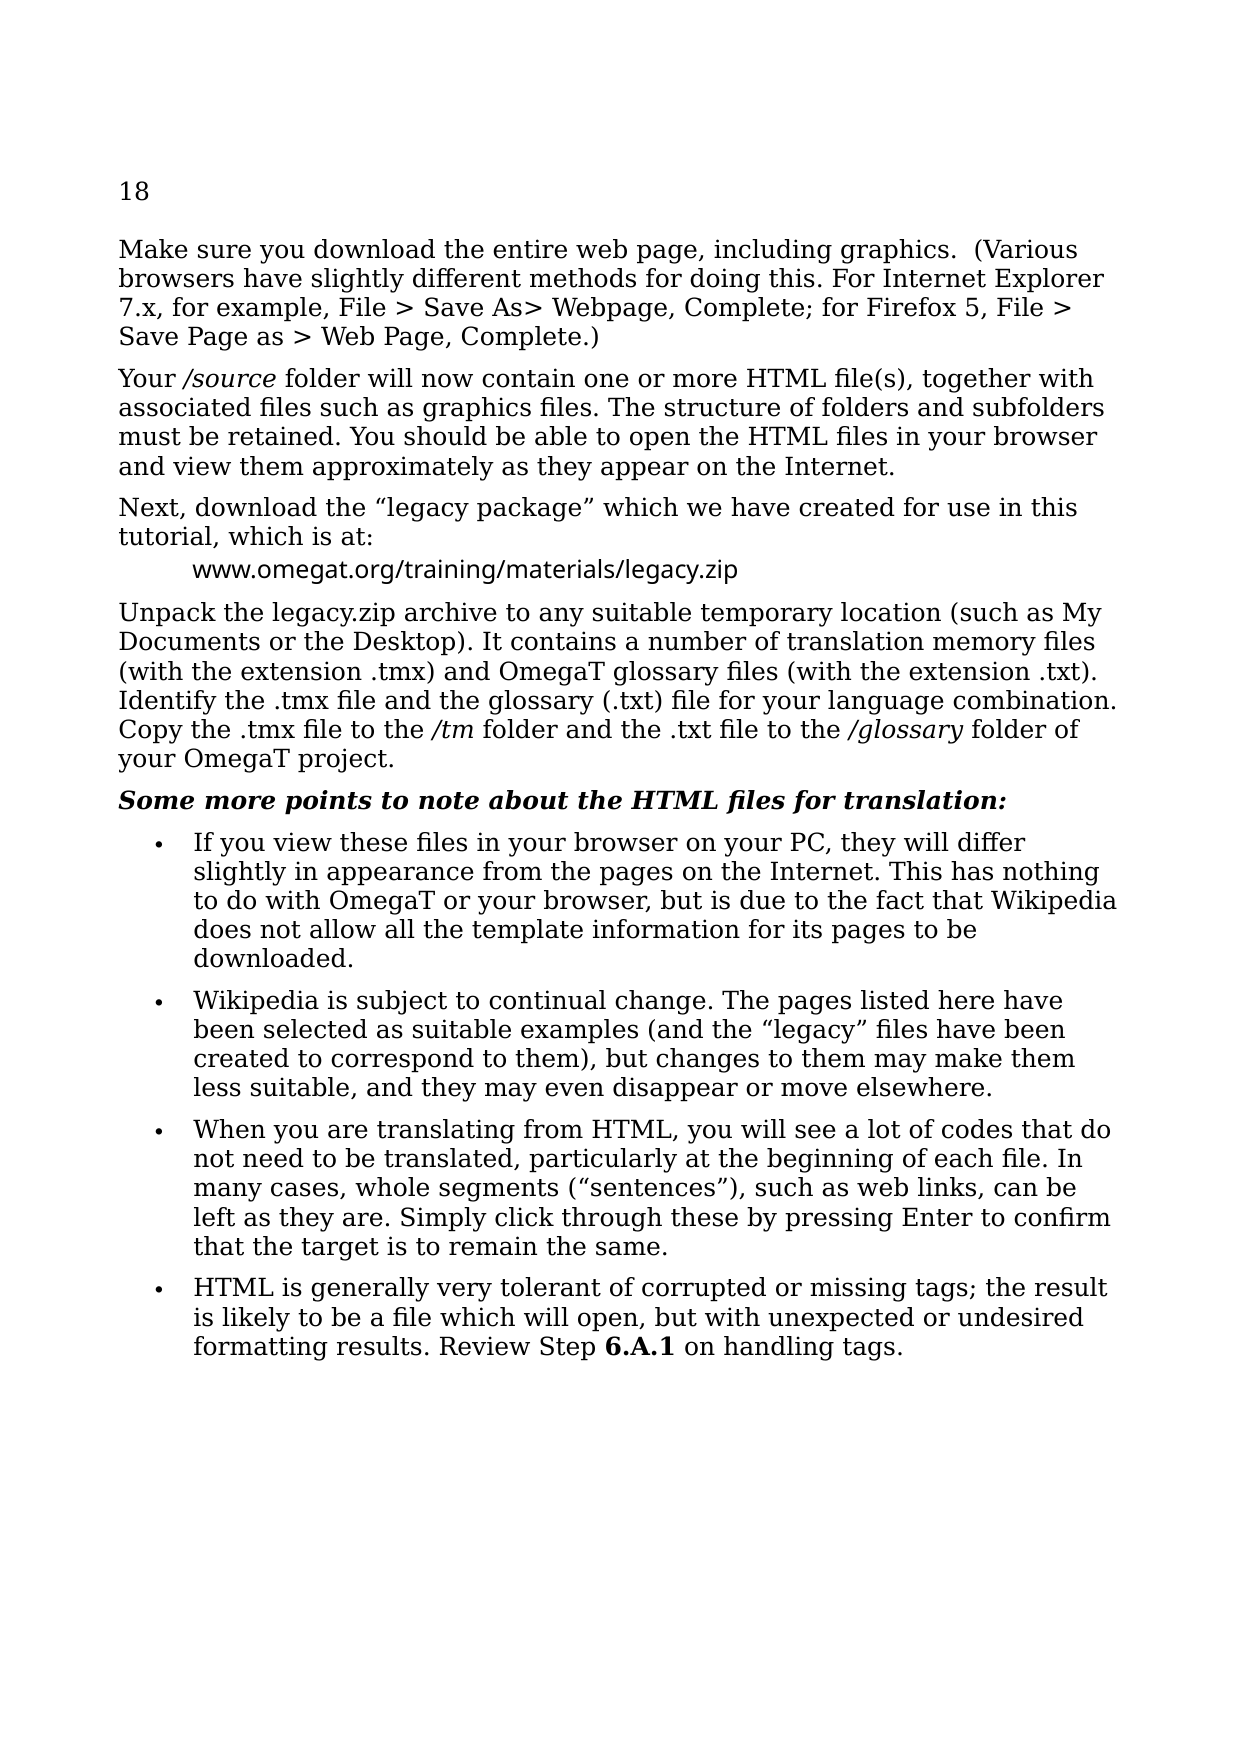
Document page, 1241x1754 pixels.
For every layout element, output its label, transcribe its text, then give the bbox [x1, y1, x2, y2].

text Make sure you download the entire web page, including graphics. (Various browsers have slightly different methods for doing this. For Internet Explorer 7.x, for example, File > Save As> Webpage, Complete; for Firefox 5, File > Save Page as > Web Page, Complete.) [118, 235, 1122, 352]
text Unpack the legacy.zip archive to any suitable temporary location (such as My Documents or the Desktop). It contains a number of translation memory files (with the extension .tmx) and OmegaT glossary files (with the extension .txt). Identify the .tmx file and the glossary (.txt) file for your language combination. Copy the .tmx file to the /tm folder and the .txt file to the /glossary folder of your OmegaT project. [118, 598, 1122, 773]
text Your /source folder will now contain one or more HTML file(s), together with associated files such as graphics files. The structure of folders and subfolders must be retained. You should be able to open the HTML files in your browser and view them approximately as they appear on the Internet. [118, 364, 1122, 481]
list HTML is generally very tolerant of corrupted or missing tags; the result is likely to be a file which will open, but with unexpected or undesired formatting results. Review Step 6.A.1 on handling tags. [156, 1273, 1122, 1390]
text Some more points to note about the HTML files for translation: [118, 786, 1122, 815]
list If you view these files in your browser on your PC, they will differ slightly in appearance from the pages on the Internet. This has nothing to do with OmegaT or your browser, but is due to the fact that Wikipedia does not allow all the template information for its pages to be downloaded. [156, 828, 1122, 973]
text Next, download the “legacy package” which we have created for use in this tutorial, which is at: www.omegat.org/training/materials/legacy.zip [118, 493, 1122, 586]
list Wikipedia is subject to continual change. The pages listed here have been selected as suitable examples (and the “legacy” files have been created to correspond to them), but changes to them may make them less suitable, and they may even disappear or move elsewhere. [156, 986, 1122, 1103]
list When you are translating from HTML, you will see a lot of codes that do not need to be translated, particularly at the beginning of each file. In many cases, whole segments (“sentences”), such as web links, can be left as they are. Simply click through these by pressing Enter to confirm that the target is to remain the same. [156, 1115, 1122, 1261]
